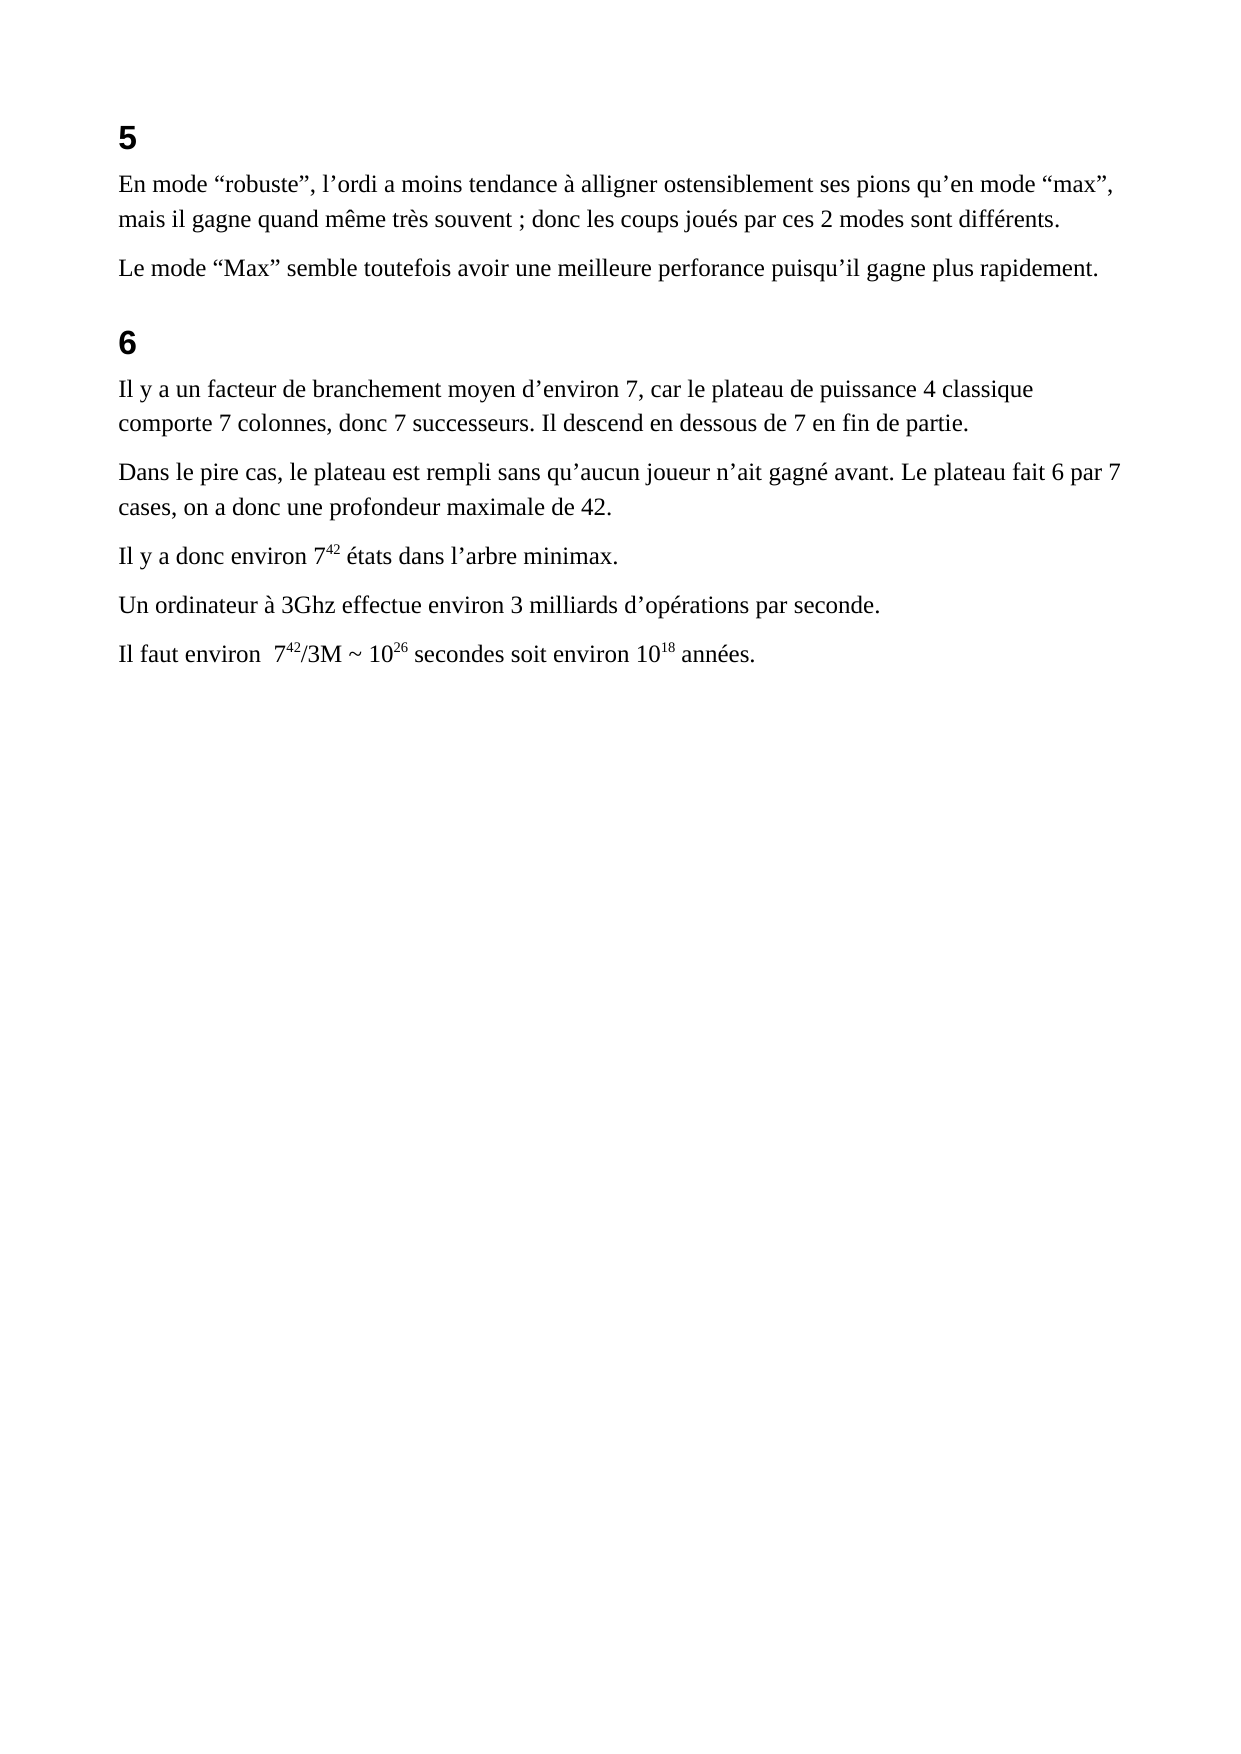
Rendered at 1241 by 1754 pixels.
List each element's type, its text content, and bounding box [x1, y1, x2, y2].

subtitle 6 [118, 323, 1122, 361]
text Il faut environ 742/3M ~ 1026 secondes soit environ 1018 années. [118, 639, 1122, 668]
text Un ordinateur à 3Ghz effectue environ 3 milliards d’opérations par seconde. [118, 590, 1122, 619]
text Le mode “Max” semble toutefois avoir une meilleure perforance puisqu’il gagne plus rapidement. [118, 253, 1122, 282]
text En mode “robuste”, l’ordi a moins tendance à alligner ostensiblement ses pions qu’en mode “max”, mais il gagne quand même très souvent ; donc les coups joués par ces 2 modes sont différents. [118, 169, 1122, 232]
text Dans le pire cas, le plateau est rempli sans qu’aucun joueur n’ait gagné avant. Le plateau fait 6 par 7 cases, on a donc une profondeur maximale de 42. [118, 457, 1122, 521]
text Il y a donc environ 742 états dans l’arbre minimax. [118, 541, 1122, 570]
subtitle 5 [118, 118, 1122, 157]
text Il y a un facteur de branchement moyen d’environ 7, car le plateau de puissance 4 classique comporte 7 colonnes, donc 7 successeurs. Il descend en dessous de 7 en fin de partie. [118, 374, 1122, 437]
